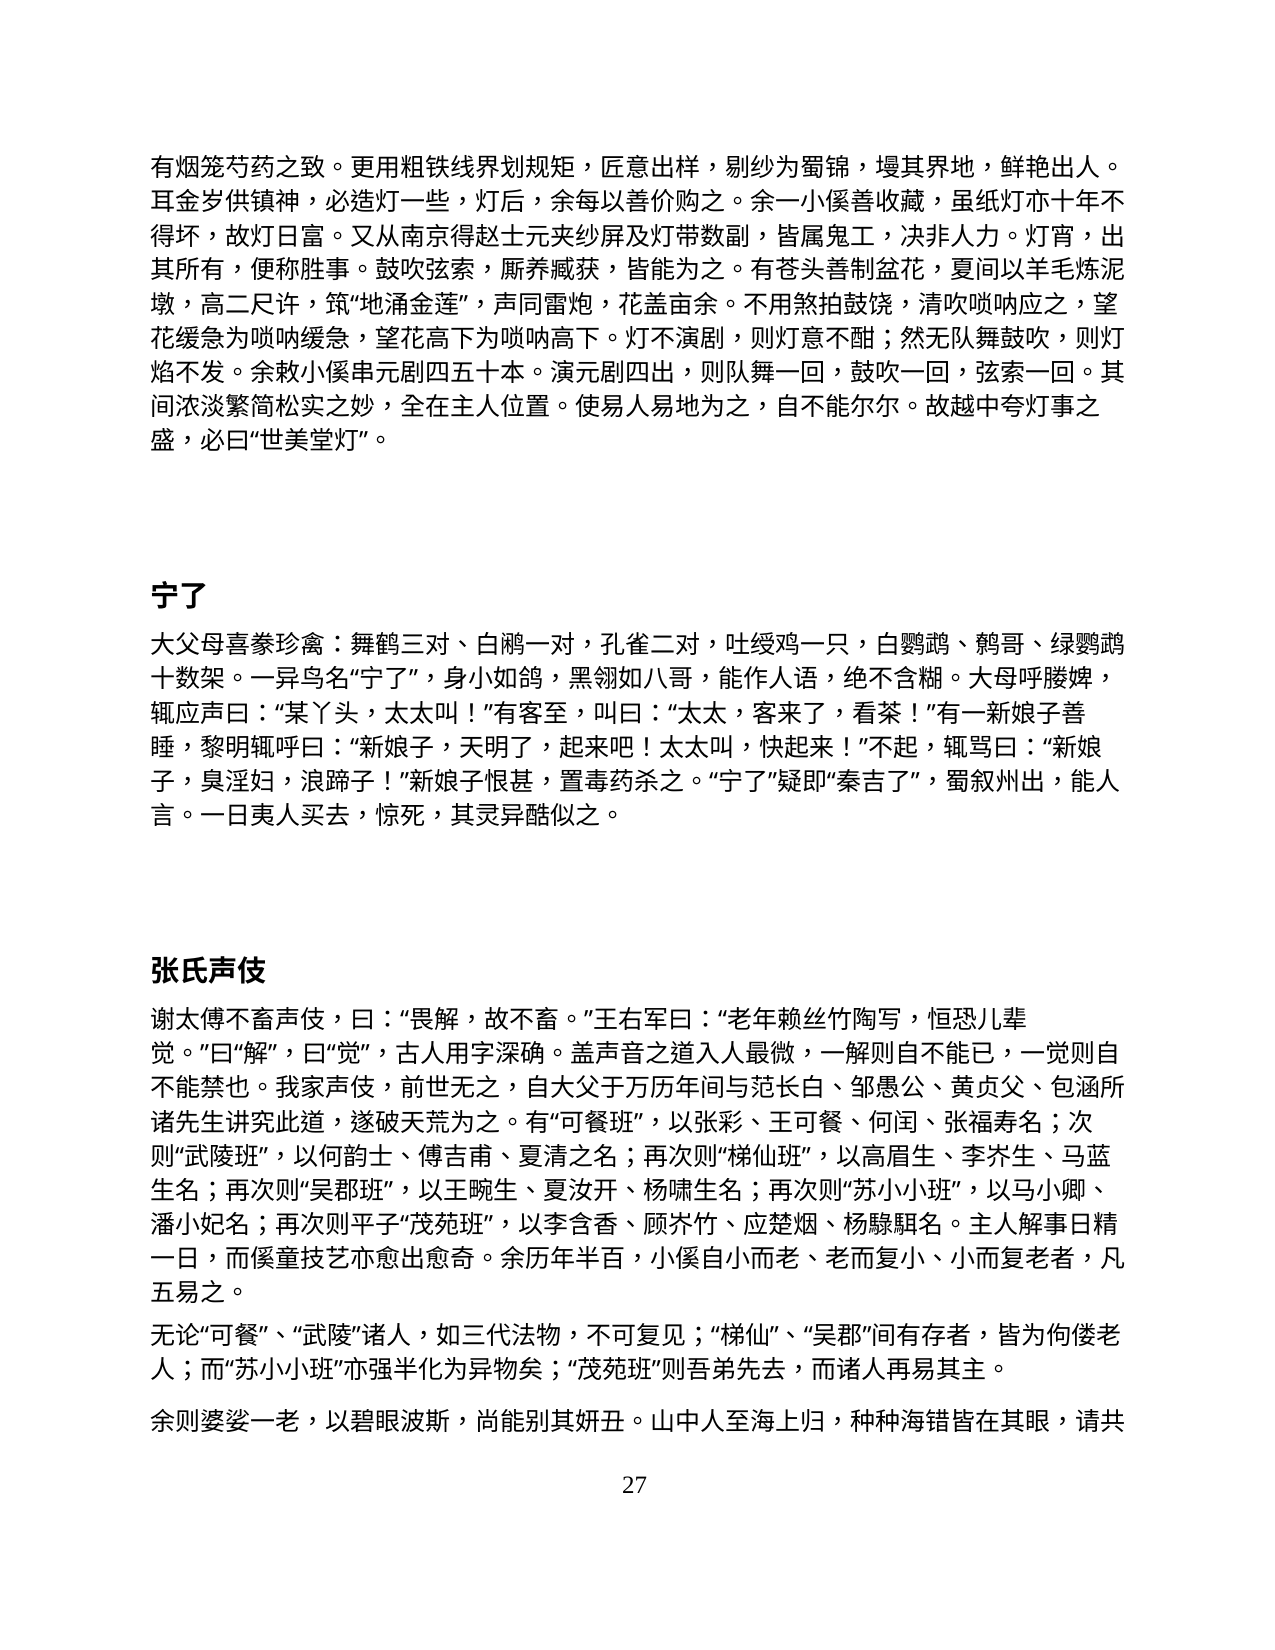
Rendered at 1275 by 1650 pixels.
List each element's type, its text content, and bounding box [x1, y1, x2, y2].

subtitle 宁了 [150, 575, 1125, 614]
text 余则婆娑一老，以碧眼波斯，尚能别其妍丑。山中人至海上归，种种海错皆在其眼，请共 [150, 1403, 1125, 1438]
text 谢太傅不畜声伎，曰：“畏解，故不畜。”王右军曰：“老年赖丝竹陶写，恒恐儿辈觉。”曰“解”，曰“觉”，古人用字深确。盖声音之道入人最微，一解则自不能已，一觉则自不能禁也。我家声伎，前世无之，自大父于万历年间与范长白、邹愚公、黄贞父、包涵所诸先生讲究此道，遂破天荒为之。有“可餐班”，以张彩、王可餐、何闰、张福寿名；次则“武陵班”，以何韵士、傅吉甫、夏清之名；再次则“梯仙班”，以高眉生、李岕生、马蓝生名；再次则“吴郡班”，以王畹生、夏汝开、杨啸生名；再次则“苏小小班”，以马小卿、潘小妃名；再次则平子“茂苑班”，以李含香、顾岕竹、应楚烟、杨騄駬名。主人解事日精一日，而傒童技艺亦愈出愈奇。余历年半百，小傒自小而老、老而复小、小而复老者，凡五易之。 [150, 1002, 1125, 1308]
text 大父母喜豢珍禽：舞鹤三对、白鹇一对，孔雀二对，吐绶鸡一只，白鹦鹉、鹩哥、绿鹦鹉十数架。一异鸟名“宁了”，身小如鸽，黑翎如八哥，能作人语，绝不含糊。大母呼媵婢，辄应声曰：“某丫头，太太叫！”有客至，叫曰：“太太，客来了，看茶！”有一新娘子善睡，黎明辄呼曰：“新娘子，天明了，起来吧！太太叫，快起来！”不起，辄骂曰：“新娘子，臭淫妇，浪蹄子！”新娘子恨甚，置毒药杀之。“宁了”疑即“秦吉了”，蜀叙州出，能人言。一日夷人买去，惊死，其灵异酷似之。 [150, 627, 1125, 831]
text 无论“可餐”、“武陵”诸人，如三代法物，不可复见；“梯仙”、“吴郡”间有存者，皆为佝偻老人；而“苏小小班”亦强半化为异物矣；“茂苑班”则吾弟先去，而诸人再易其主。 [150, 1317, 1125, 1386]
subtitle 张氏声伎 [150, 950, 1125, 989]
text 有烟笼芍药之致。更用粗铁线界划规矩，匠意出样，剔纱为蜀锦，墁其界地，鲜艳出人。耳金岁供镇神，必造灯一些，灯后，余每以善价购之。余一小傒善收藏，虽纸灯亦十年不得坏，故灯日富。又从南京得赵士元夹纱屏及灯带数副，皆属鬼工，决非人力。灯宵，出其所有，便称胜事。鼓吹弦索，厮养臧获，皆能为之。有苍头善制盆花，夏间以羊毛炼泥墩，高二尺许，筑“地涌金莲”，声同雷炮，花盖亩余。不用煞拍鼓饶，清吹唢呐应之，望花缓急为唢呐缓急，望花高下为唢呐高下。灯不演剧，则灯意不酣；然无队舞鼓吹，则灯焰不发。余敕小傒串元剧四五十本。演元剧四出，则队舞一回，鼓吹一回，弦索一回。其间浓淡繁简松实之妙，全在主人位置。使易人易地为之，自不能尔尔。故越中夸灯事之盛，必曰“世美堂灯”。 [150, 150, 1125, 457]
